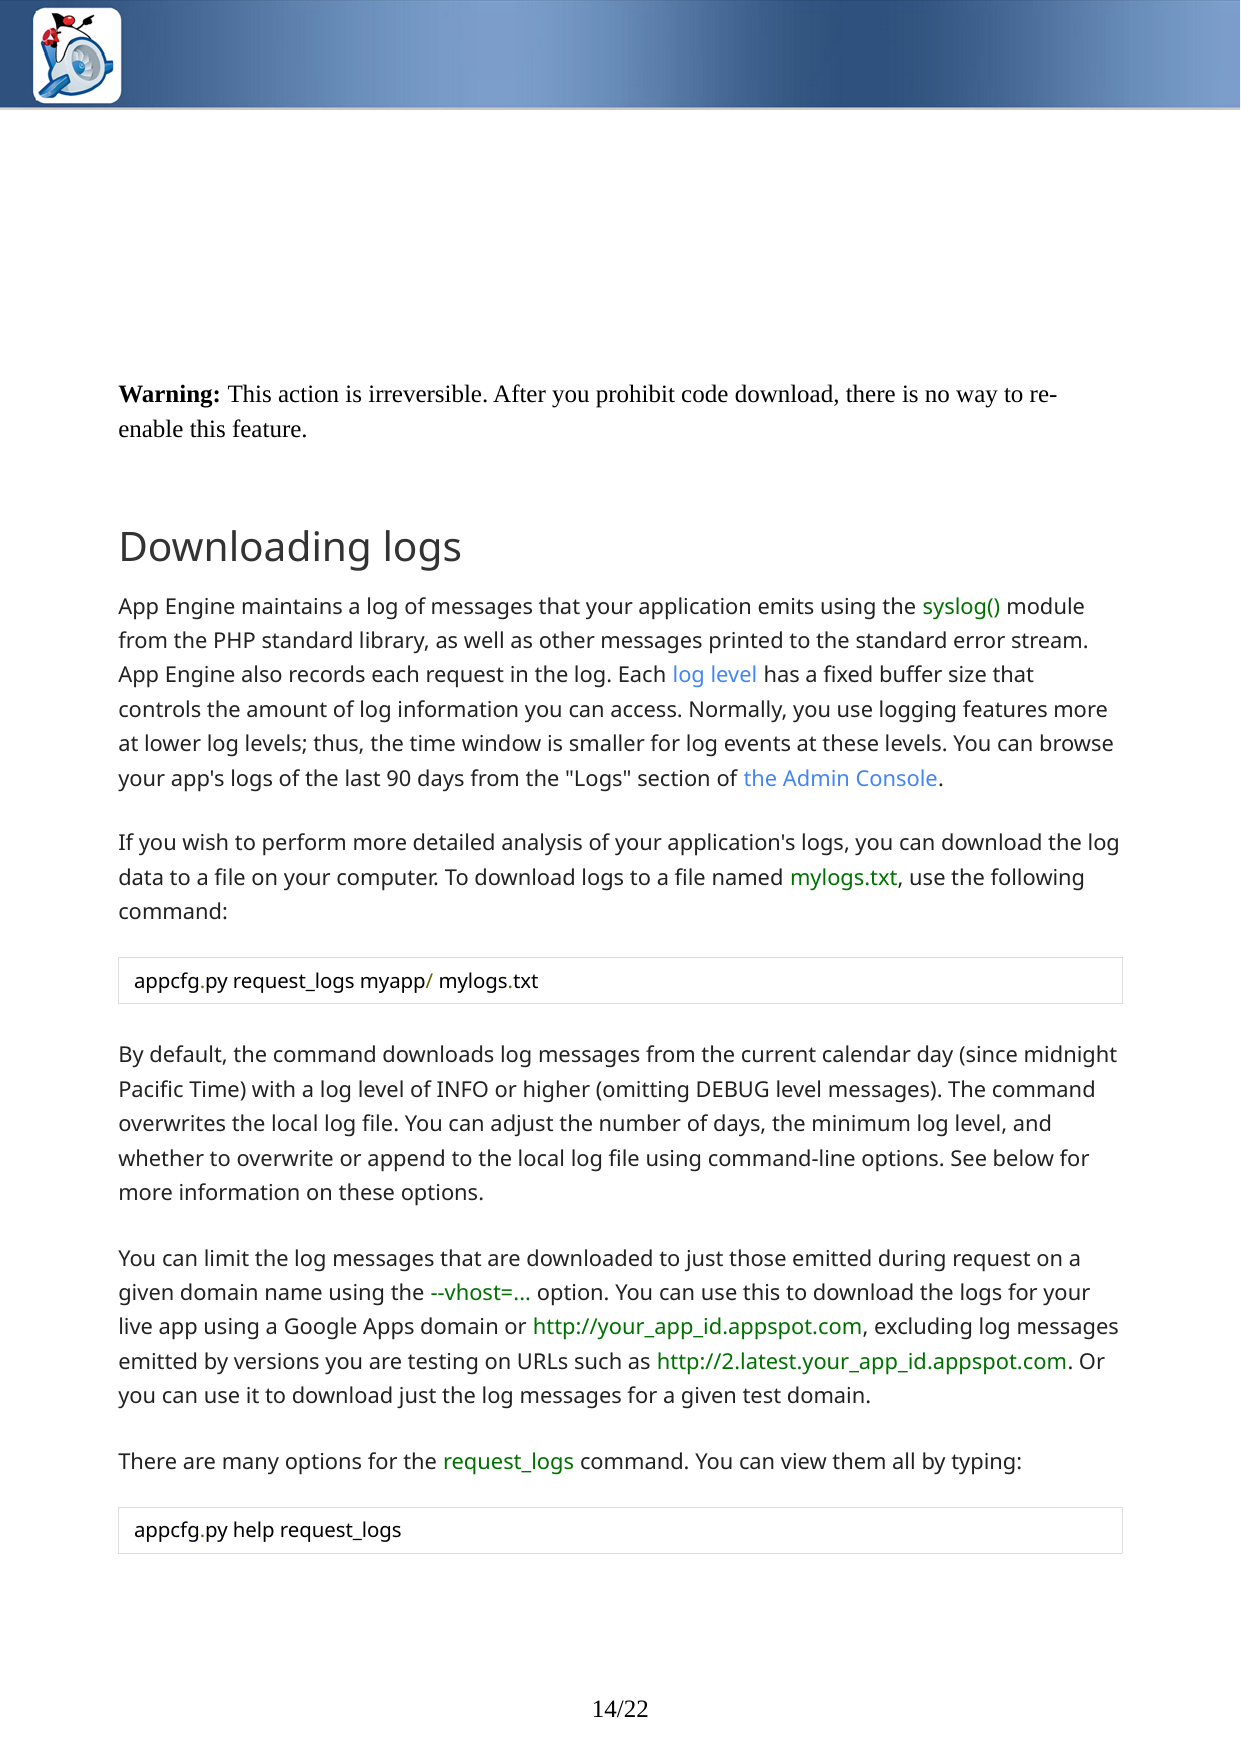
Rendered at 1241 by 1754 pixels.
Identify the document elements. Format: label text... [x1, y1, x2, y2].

text Warning: This action is irreversible. After you prohibit code download, there is no way to re-enable this feature. [118, 379, 1122, 477]
text If you wish to perform more detailed analysis of your application's logs, you can download the log data to a file on your computer. To download logs to a file named mylogs.txt, use the following command: [118, 822, 1122, 926]
text By default, the command downloads log messages from the current calendar day (since midnight Pacific Time) with a log level of INFO or higher (omitting DEBUG level messages). The command overwrites the local log file. You can adjust the number of days, the minimum log level, and whether to overwrite or append to the local log file using command-line options. See below for more information on these options. [118, 1035, 1122, 1207]
text appcfg.py request_logs myapp/ mylogs.txt [119, 958, 1122, 1003]
text appcfg.py help request_logs [119, 1508, 1122, 1553]
subtitle Downloading logs [118, 518, 1122, 573]
text You can limit the log messages that are downloaded to just those emitted during request on a given domain name using the --vhost=... option. You can use this to download the logs for your live app using a Google Apps domain or http://your_app_id.appspot.com, excluding log messages emitted by versions you are testing on URLs such as http://2.latest.your_app_id.appspot.com. Or you can use it to download just the log messages for a given test domain. [118, 1238, 1122, 1410]
picture [0, 0, 1241, 110]
text There are many options for the request_logs command. You can view them all by typing: [118, 1441, 1122, 1475]
text App Engine maintains a log of messages that your application emits using the syslog() module from the PHP standard library, as well as other messages printed to the standard error stream. App Engine also records each request in the log. Each log level has a fixed buffer size that controls the amount of log information you can access. Normally, you use logging features more at lower log levels; thus, the time window is smaller for log events at these levels. You can browse your app's logs of the last 90 days from the "Logs" section of the Admin Console. [118, 586, 1122, 792]
